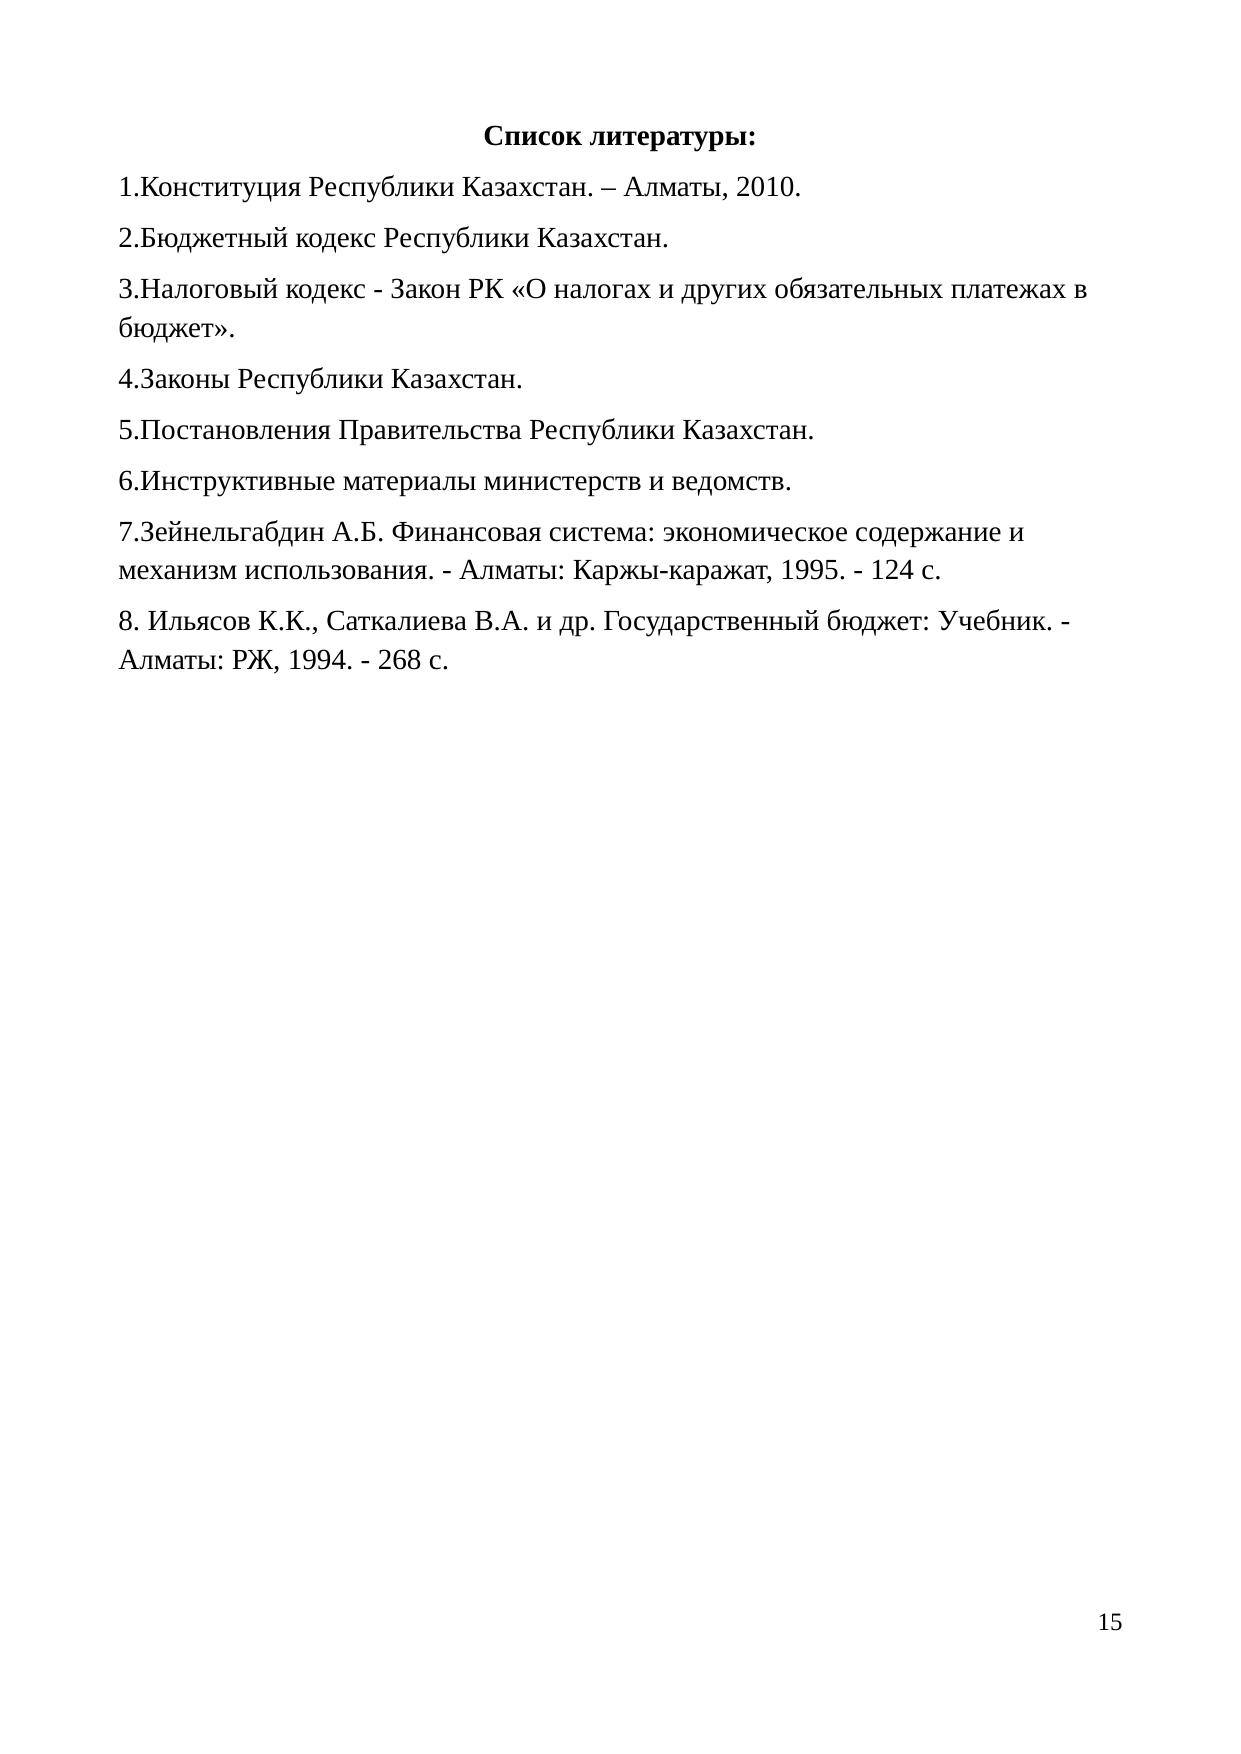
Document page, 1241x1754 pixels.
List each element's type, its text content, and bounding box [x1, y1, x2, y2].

text 2.Бюджетный кодекс Республики Казахстан. [118, 220, 1122, 254]
text Список литературы: [118, 118, 1122, 152]
text 4.Законы Республики Казахстан. [118, 361, 1122, 394]
text 1.Конституция Республики Казахстан. – Алматы, 2010. [118, 169, 1122, 203]
text 6.Инструктивные материалы министерств и ведомств. [118, 463, 1122, 496]
text 3.Налоговый кодекс - Закон РК «О налогах и других обязательных платежах в бюджет». [118, 271, 1122, 343]
text 5.Постановления Правительства Республики Казахстан. [118, 412, 1122, 445]
text 7.Зейнельгабдин А.Б. Финансовая система: экономическое содержание и механизм использования. - Алматы: Каржы-каражат, 1995. - 124 с. [118, 514, 1122, 586]
text 8. Ильясов К.К., Саткалиева В.А. и др. Государственный бюджет: Учебник. - Алматы: РЖ, 1994. - 268 с. [118, 603, 1122, 676]
